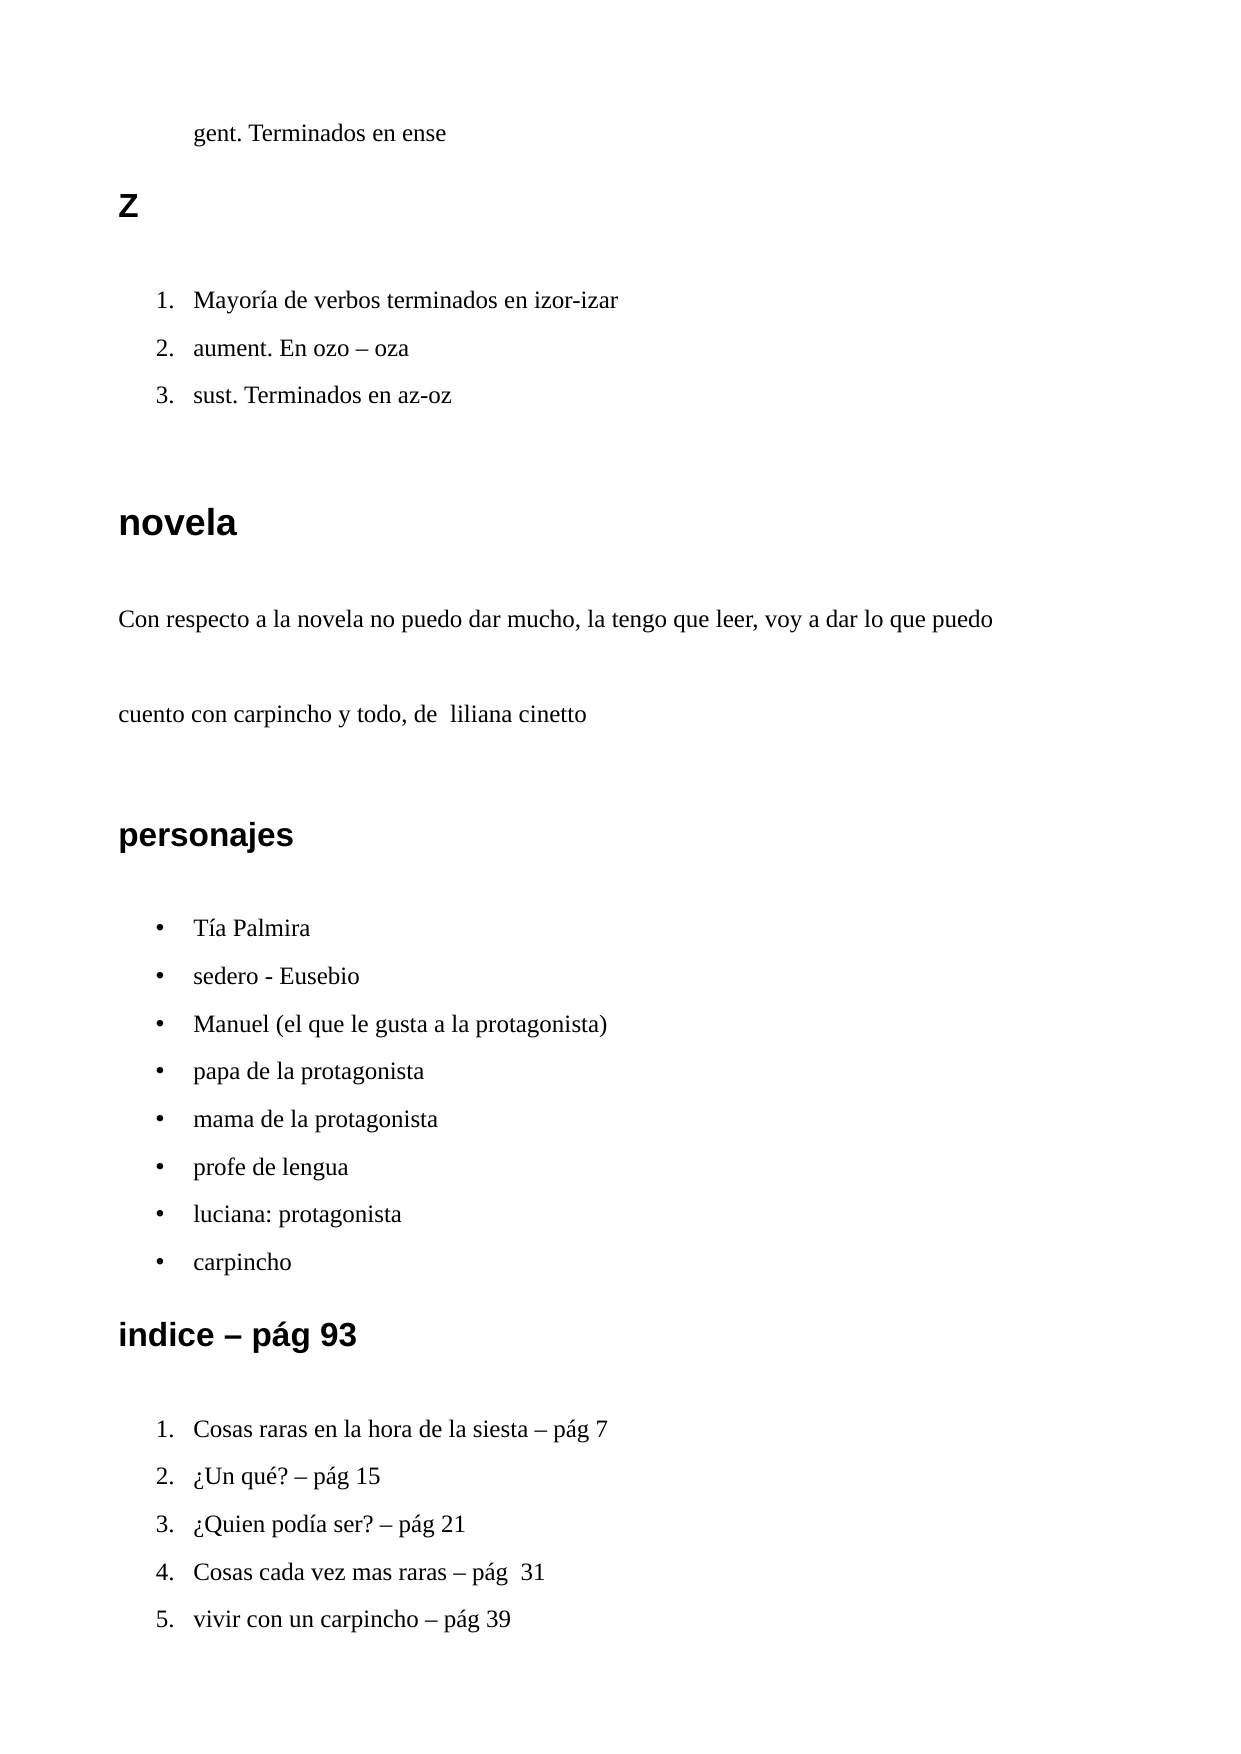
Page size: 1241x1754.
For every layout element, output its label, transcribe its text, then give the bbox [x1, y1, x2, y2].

list papa de la protagonista [156, 1056, 1122, 1085]
subtitle novela [118, 501, 1122, 544]
list luciana: protagonista [156, 1199, 1122, 1228]
list Cosas raras en la hora de la siesta – pág 7 [156, 1414, 1122, 1442]
text cuento con carpincho y todo, de liliana cinetto [118, 699, 1122, 728]
list Cosas cada vez mas raras – pág 31 [156, 1557, 1122, 1585]
text Con respecto a la novela no puedo dar mucho, la tengo que leer, voy a dar lo que puedo [118, 604, 1122, 632]
list Tía Palmira [156, 913, 1122, 942]
list gent. Terminados en ense [156, 118, 1122, 147]
list mama de la protagonista [156, 1104, 1122, 1133]
list sust. Terminados en az-oz [156, 380, 1122, 409]
list aument. En ozo – oza [156, 333, 1122, 361]
subtitle personajes [118, 815, 1122, 853]
subtitle Z [118, 187, 1122, 225]
subtitle indice – pág 93 [118, 1315, 1122, 1354]
list profe de lengua [156, 1152, 1122, 1180]
list Mayoría de verbos terminados en izor-izar [156, 285, 1122, 314]
list ¿Un qué? – pág 15 [156, 1461, 1122, 1490]
list Manuel (el que le gusta a la protagonista) [156, 1009, 1122, 1037]
list ¿Quien podía ser? – pág 21 [156, 1509, 1122, 1538]
list sedero - Eusebio [156, 961, 1122, 990]
list vivir con un carpincho – pág 39 [156, 1604, 1122, 1633]
list carpincho [156, 1247, 1122, 1276]
